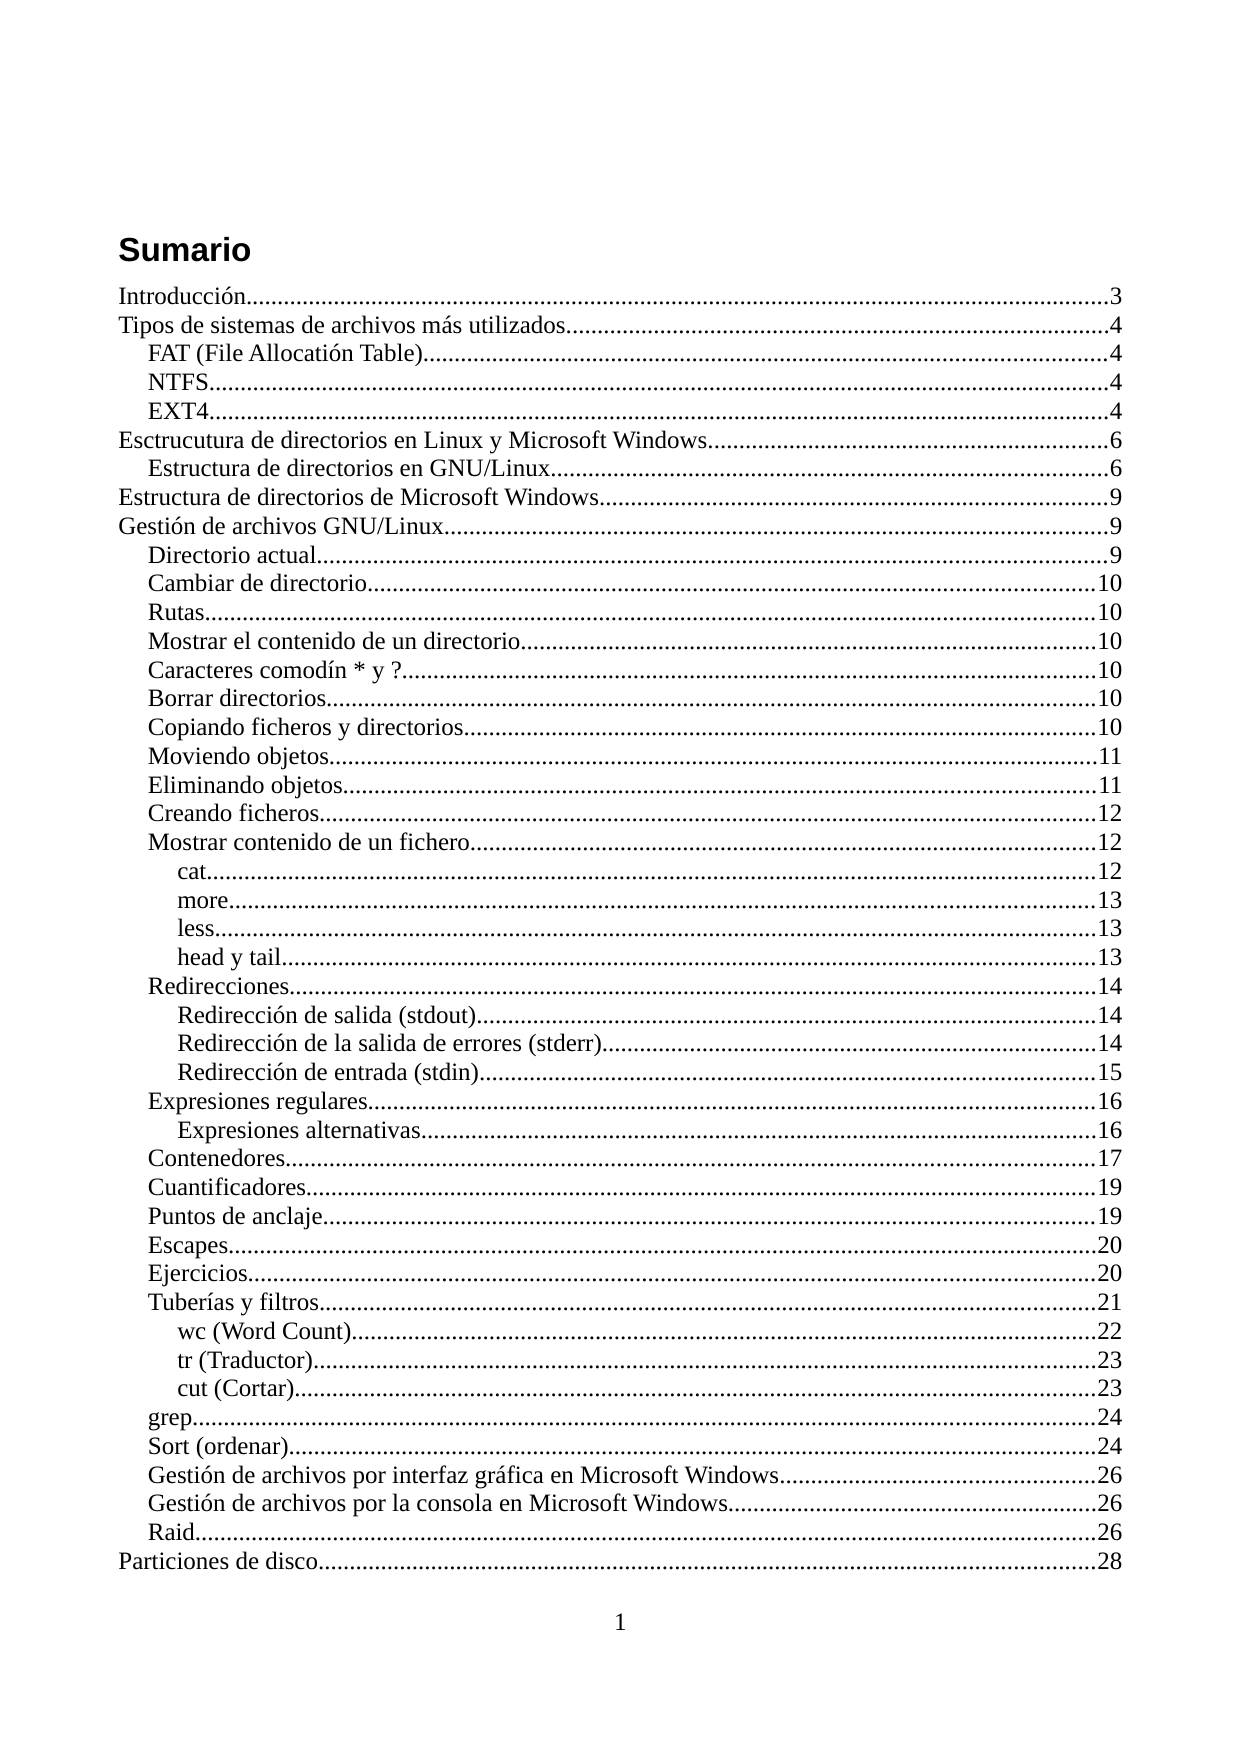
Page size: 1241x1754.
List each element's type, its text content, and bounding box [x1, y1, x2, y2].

text Gestión de archivos GNU/Linux 9 [118, 511, 1122, 540]
text NTFS. 4 [148, 367, 1122, 396]
text FAT (File Allocatión Table). 4 [148, 338, 1122, 367]
text less 13 [177, 913, 1122, 942]
text Eliminando objetos 11 [148, 770, 1122, 798]
text Copiando ficheros y directorios 10 [148, 712, 1122, 741]
text head y tail. 13 [177, 942, 1122, 971]
text Borrar directorios. 10 [148, 683, 1122, 712]
text Directorio actual 9 [148, 540, 1122, 568]
text Tipos de sistemas de archivos más utilizados. 4 [118, 310, 1122, 338]
text Escapes 20 [148, 1230, 1122, 1258]
text Ejercicios 20 [148, 1258, 1122, 1287]
text Sort (ordenar) 24 [148, 1431, 1122, 1460]
text more 13 [177, 885, 1122, 913]
text Gestión de archivos por interfaz gráfica en Microsoft Windows. 26 [148, 1460, 1122, 1488]
text Expresiones alternativas 16 [177, 1115, 1122, 1143]
text Esctrucutura de directorios en Linux y Microsoft Windows. 6 [118, 425, 1122, 453]
text Redirección de la salida de errores (stderr) 14 [177, 1028, 1122, 1057]
text cut (Cortar) 23 [177, 1373, 1122, 1402]
text tr (Traductor) 23 [177, 1345, 1122, 1373]
text Mostrar el contenido de un directorio. 10 [148, 626, 1122, 655]
text Mostrar contenido de un fichero. 12 [148, 827, 1122, 856]
text Redirección de salida (stdout) 14 [177, 1000, 1122, 1028]
text Redirección de entrada (stdin) 15 [177, 1057, 1122, 1086]
text Expresiones regulares 16 [148, 1086, 1122, 1115]
text Creando ficheros 12 [148, 798, 1122, 827]
text Cambiar de directorio. 10 [148, 568, 1122, 597]
text EXT4 4 [148, 396, 1122, 425]
text Raid 26 [148, 1517, 1122, 1546]
text Estructura de directorios en GNU/Linux 6 [148, 453, 1122, 482]
text Tuberías y filtros. 21 [148, 1287, 1122, 1316]
text wc (Word Count) 22 [177, 1316, 1122, 1345]
text Gestión de archivos por la consola en Microsoft Windows. 26 [148, 1488, 1122, 1517]
subtitle Sumario [118, 230, 1122, 268]
text Redirecciones 14 [148, 971, 1122, 1000]
text cat 12 [177, 856, 1122, 885]
text Moviendo objetos 11 [148, 741, 1122, 770]
text Estructura de directorios de Microsoft Windows. 9 [118, 482, 1122, 511]
text Cuantificadores 19 [148, 1172, 1122, 1201]
text Caracteres comodín * y ? 10 [148, 655, 1122, 683]
text Contenedores 17 [148, 1143, 1122, 1172]
text Introducción. 3 [118, 281, 1122, 310]
text grep 24 [148, 1402, 1122, 1431]
text Puntos de anclaje 19 [148, 1201, 1122, 1230]
text Particiones de disco 28 [118, 1546, 1122, 1575]
text Rutas 10 [148, 597, 1122, 626]
